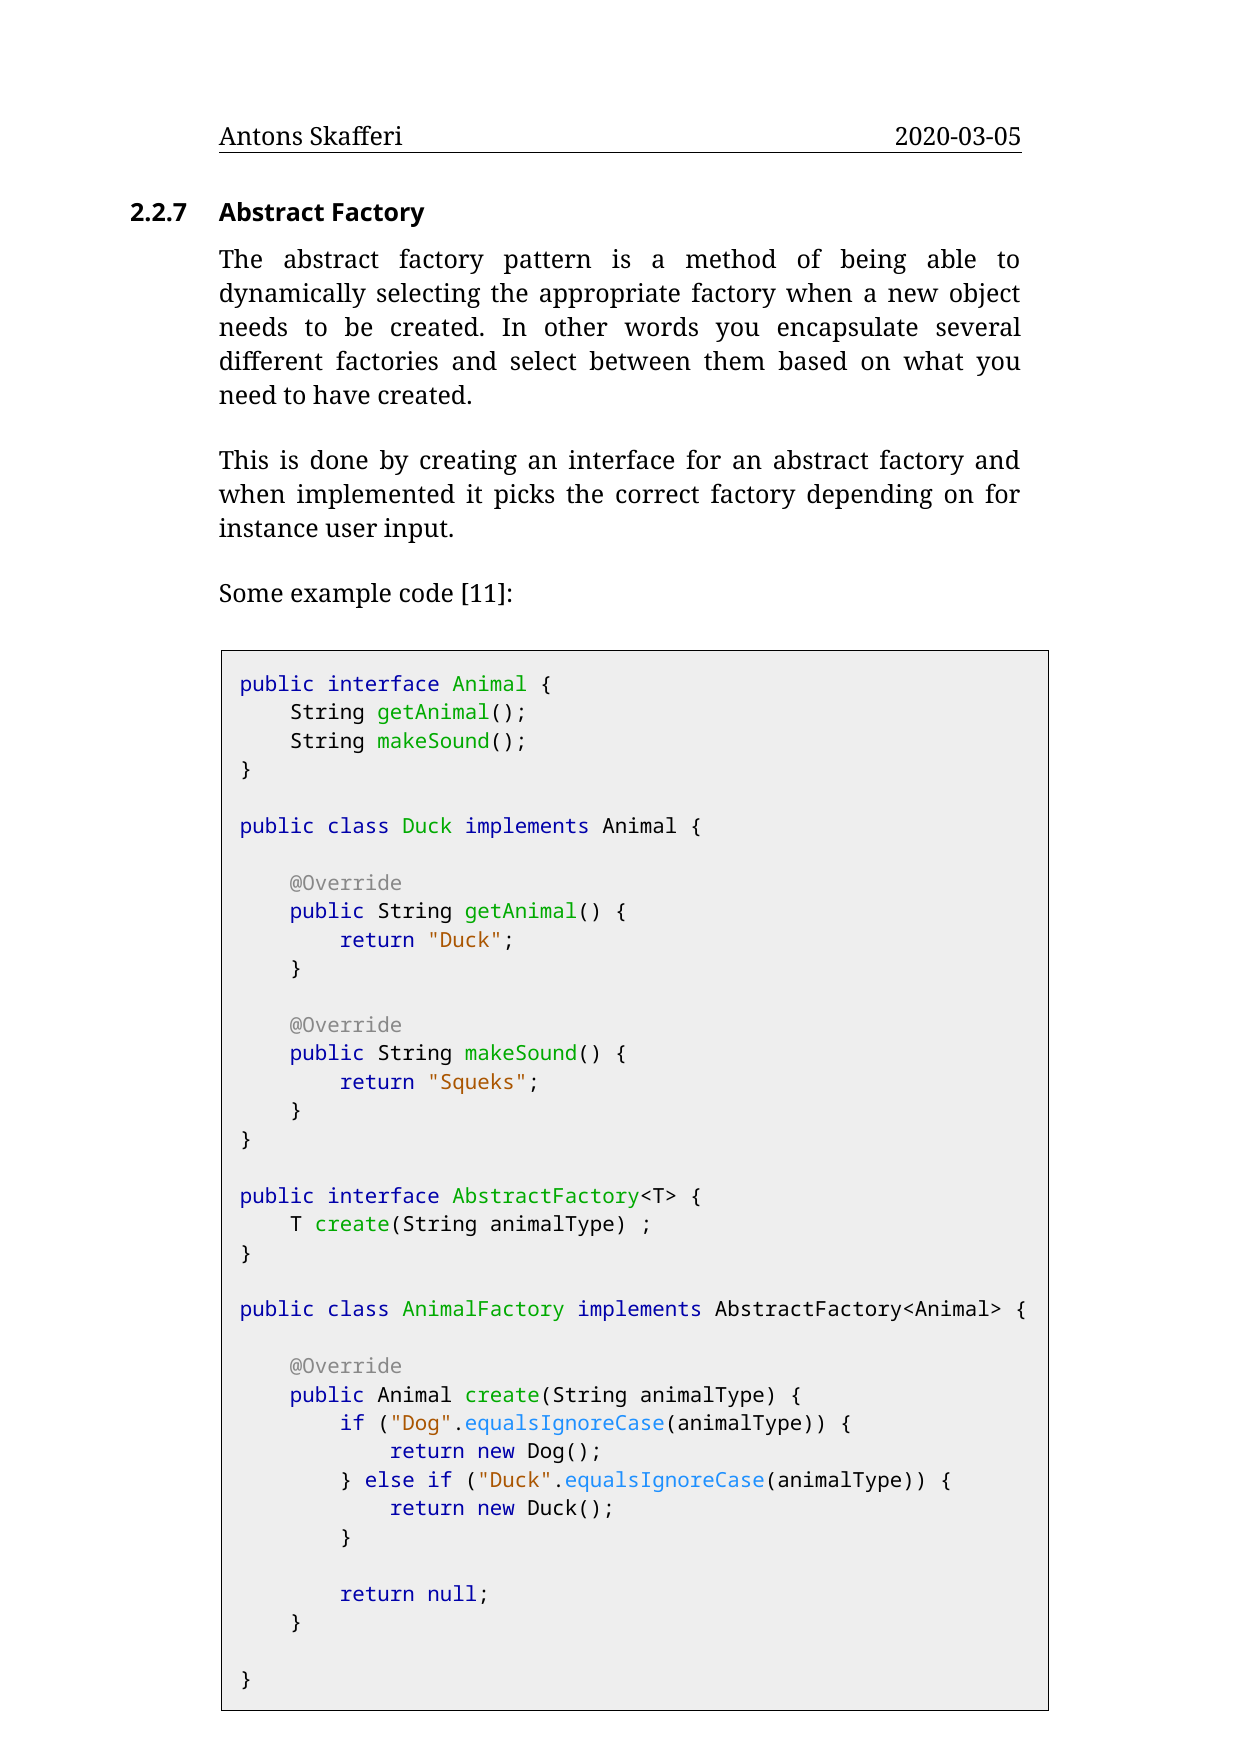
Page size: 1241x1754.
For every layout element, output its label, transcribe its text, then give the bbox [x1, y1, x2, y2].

text This is done by creating an interface for an abstract factory and when implemented it picks the correct factory depending on for instance user input. [218, 442, 1022, 544]
text The abstract factory pattern is a method of being able to dynamically selecting the appropriate factory when a new object needs to be created. In other words you encapsulate several different factories and select between them based on what you need to have created. [218, 241, 1022, 412]
subtitle Abstract Factory [130, 194, 1022, 228]
text Some example code [11]: [218, 575, 1022, 609]
